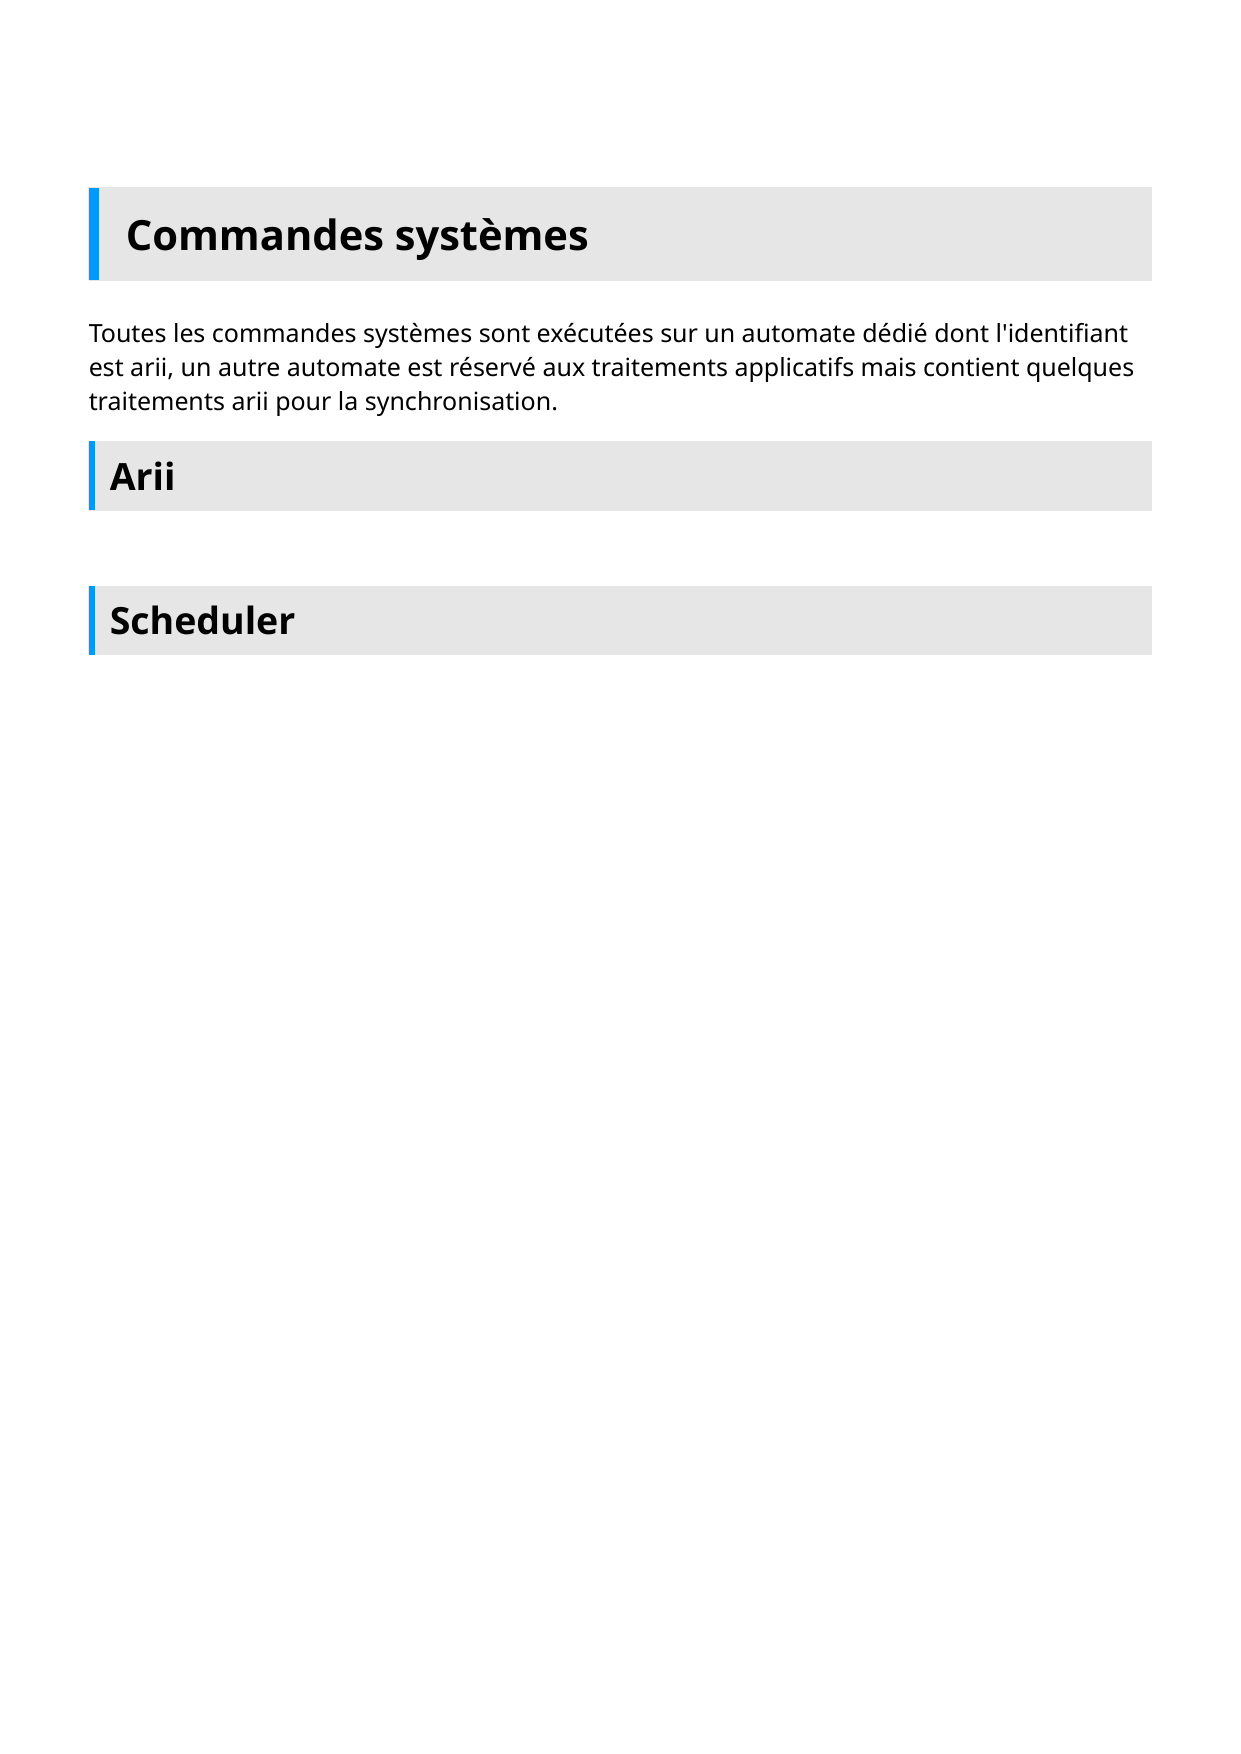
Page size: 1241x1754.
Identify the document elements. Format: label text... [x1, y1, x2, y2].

text Toutes les commandes systèmes sont exécutées sur un automate dédié dont l'identifiant est arii, un autre automate est réservé aux traitements applicatifs mais contient quelques traitements arii pour la synchronisation. [88, 315, 1152, 417]
subtitle Scheduler [95, 587, 1151, 654]
subtitle Commandes systèmes [99, 189, 1151, 280]
subtitle Arii [95, 442, 1151, 510]
